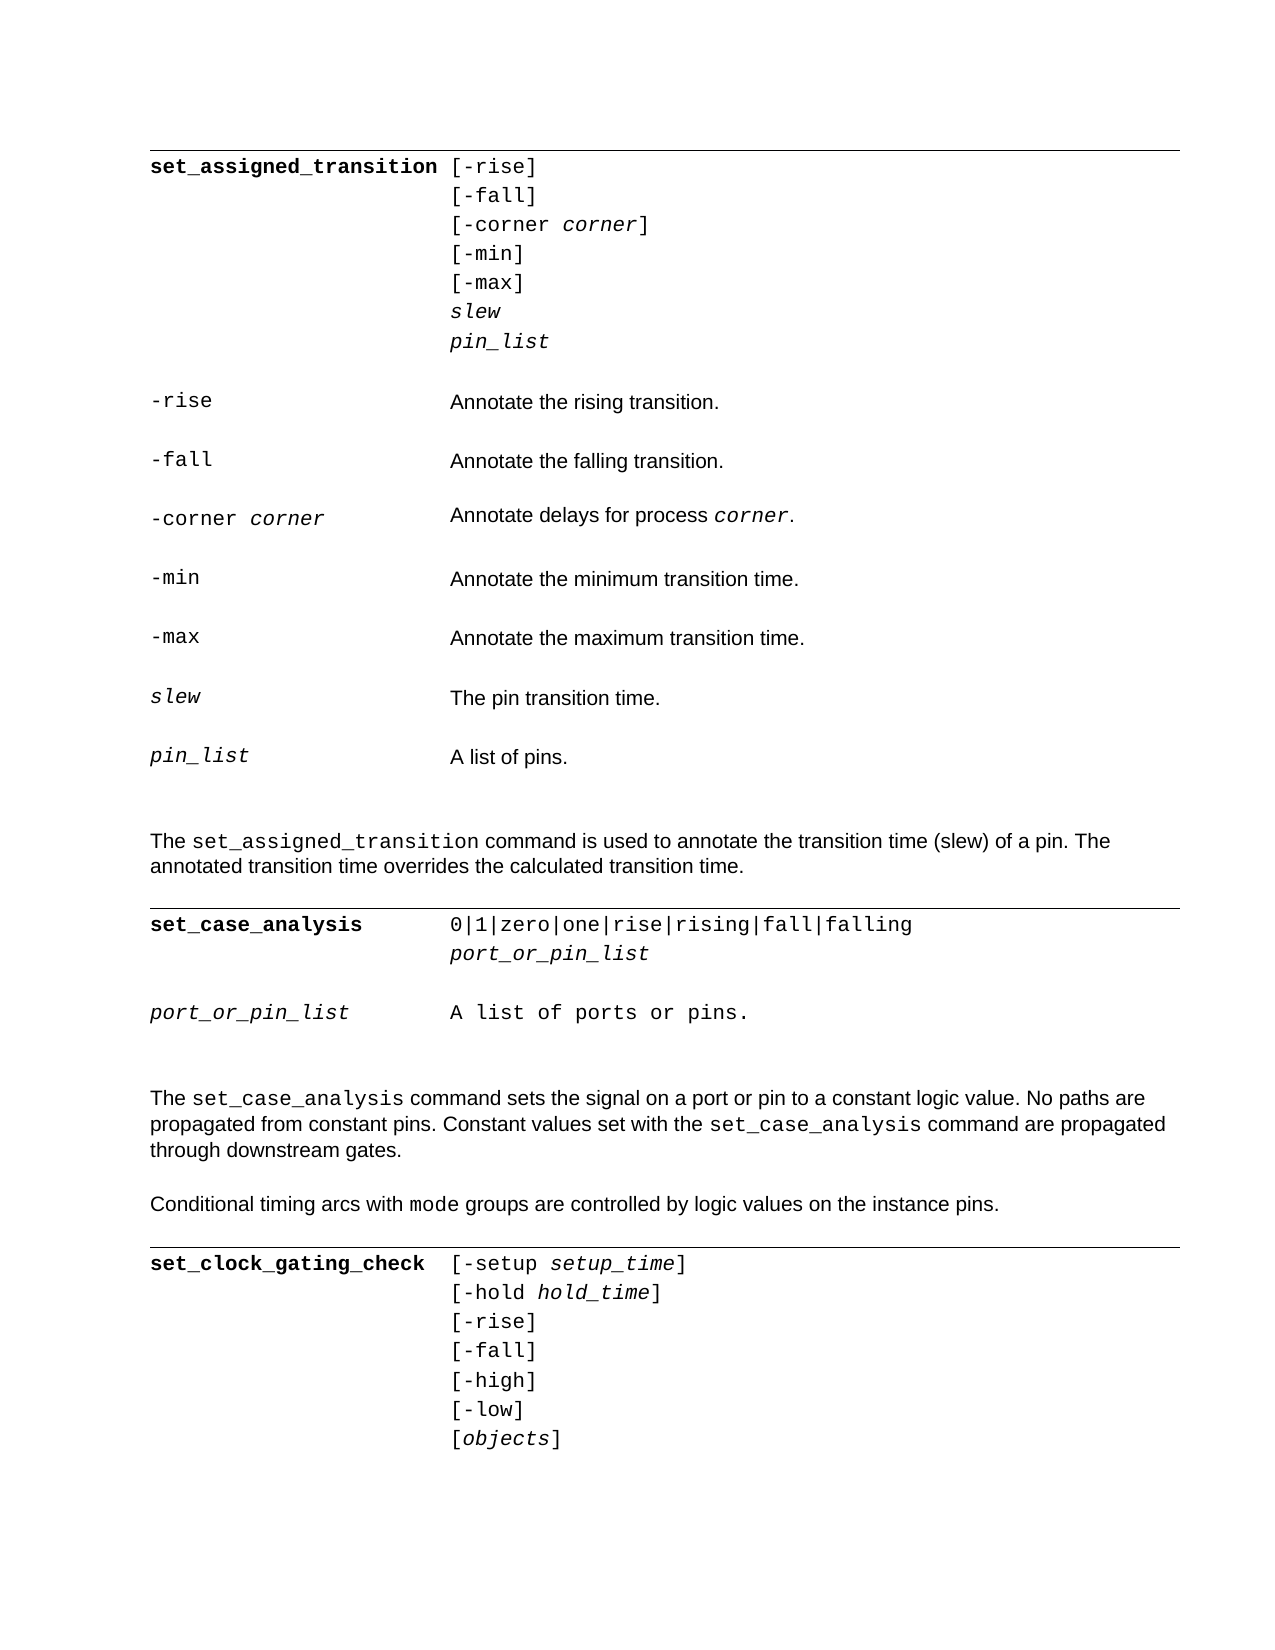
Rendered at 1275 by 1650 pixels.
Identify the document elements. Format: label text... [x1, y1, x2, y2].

table_cell port_or_pin_list [150, 997, 450, 1056]
table_header 0|1|zero|one|rise|rising|fall|falling port_or_pin_list [450, 909, 1180, 997]
table_cell pin_list [150, 739, 450, 798]
table_cell A list of pins. [450, 739, 1180, 798]
table_cell The pin transition time. [450, 680, 1180, 739]
table_cell Annotate the falling transition. [450, 444, 1180, 503]
table_header [-setup setup_time] [-hold hold_time] [-rise] [-fall] [-high] [-low] [objects] [450, 1248, 1180, 1482]
table_cell A list of ports or pins. [450, 997, 1180, 1056]
table_cell -rise [150, 384, 450, 443]
table_cell Annotate the minimum transition time. [450, 562, 1180, 621]
table_cell -corner corner [150, 503, 450, 562]
table_cell -max [150, 621, 450, 680]
table_header set_clock_gating_check [150, 1248, 450, 1482]
table_cell Annotate the maximum transition time. [450, 621, 1180, 680]
table_header set_assigned_transition [150, 151, 450, 384]
text The set_assigned_transition command is used to annotate the transition time (slew) of a pin. The annotated transition time overrides the calculated transition time. [150, 828, 1180, 878]
table_header [-rise] [-fall] [-corner corner] [-min] [-max] slew pin_list [450, 151, 1180, 384]
text The set_case_analysis command sets the signal on a port or pin to a constant logic value. No paths are propagated from constant pins. Constant values set with the set_case_analysis command are propagated through downstream gates. [150, 1086, 1180, 1161]
table_cell -fall [150, 444, 450, 503]
table_cell Annotate delays for process corner. [450, 503, 1180, 562]
text Conditional timing arcs with mode groups are controlled by logic values on the instance pins. [150, 1191, 1180, 1217]
table_cell -min [150, 562, 450, 621]
table_header set_case_analysis [150, 909, 450, 997]
table_cell slew [150, 680, 450, 739]
table_cell Annotate the rising transition. [450, 384, 1180, 443]
